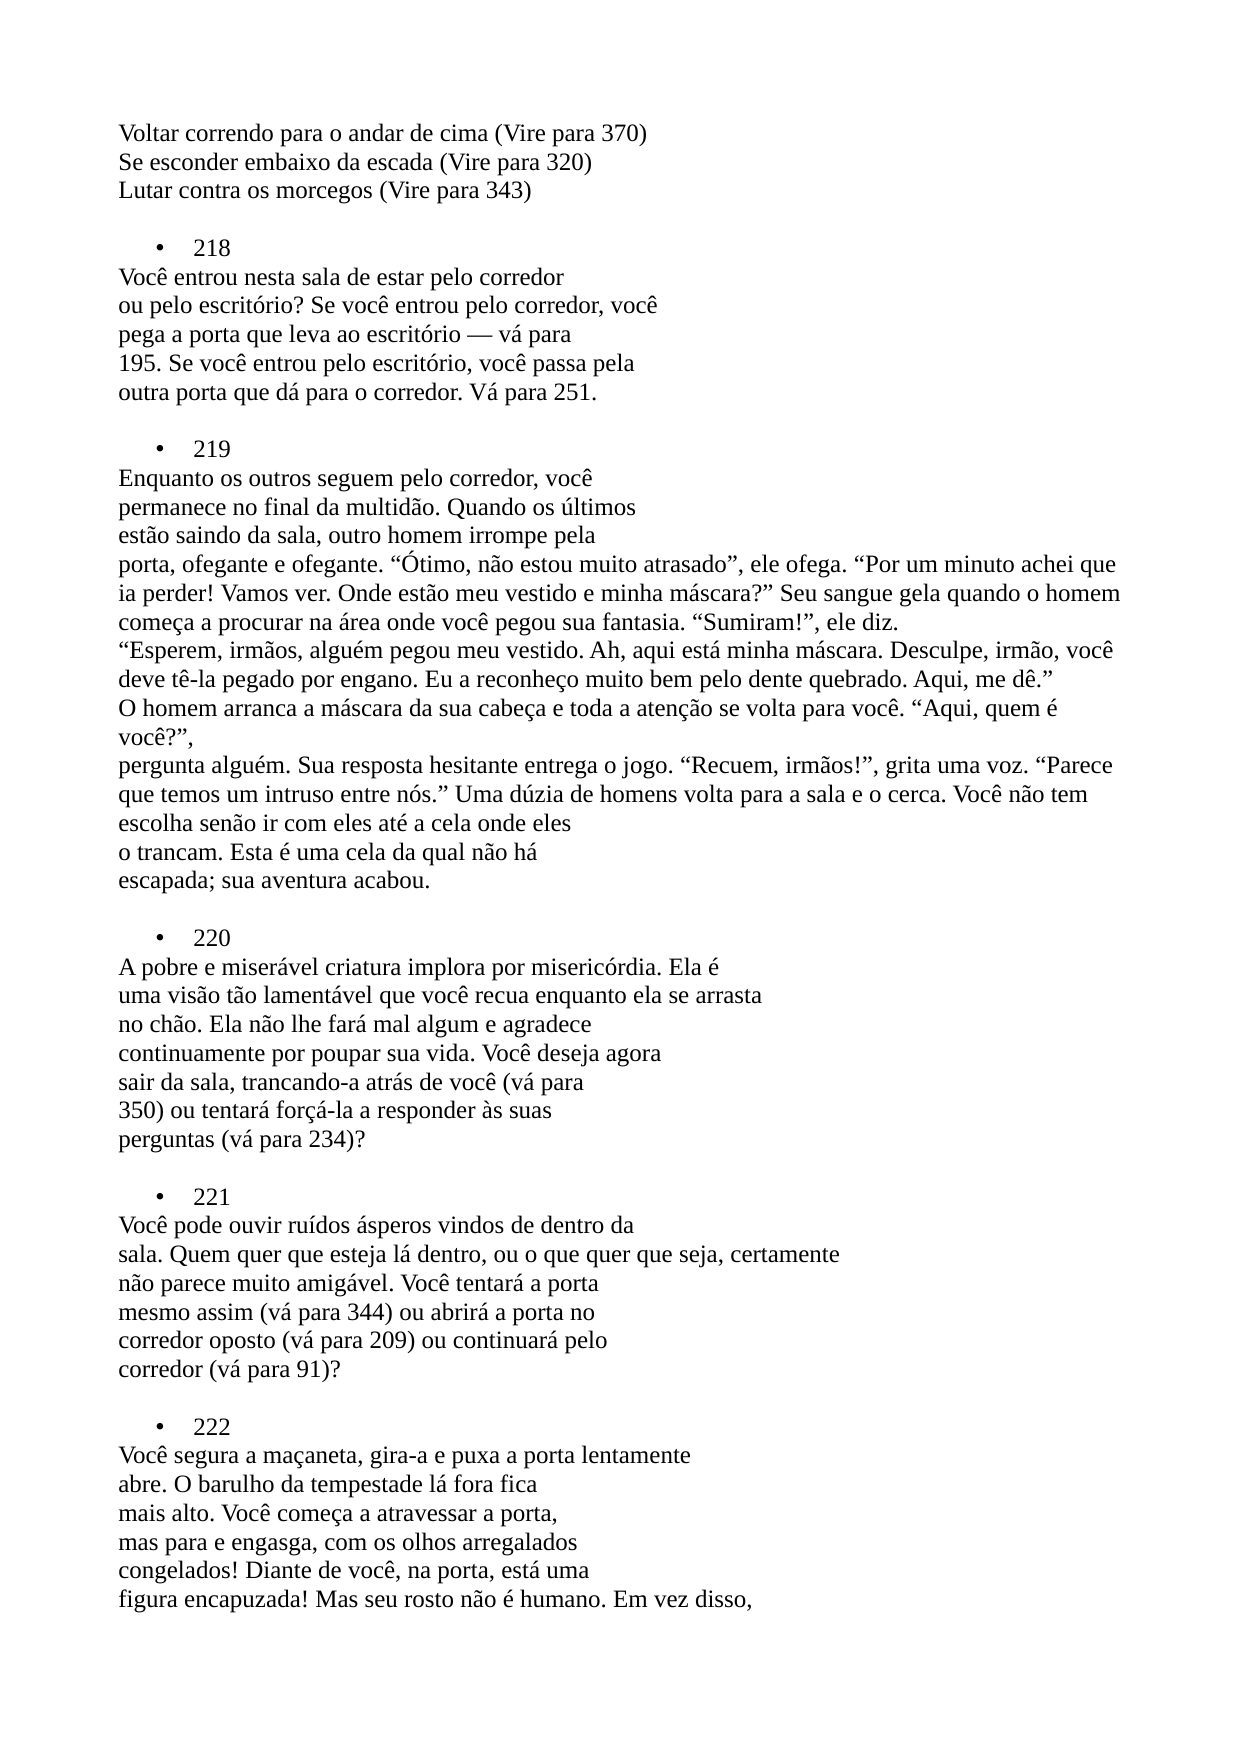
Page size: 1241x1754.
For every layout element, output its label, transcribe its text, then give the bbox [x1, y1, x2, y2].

text mais alto. Você começa a atravessar a porta, [118, 1498, 1122, 1527]
text congelados! Diante de você, na porta, está uma [118, 1556, 1122, 1584]
text ou pelo escritório? Se você entrou pelo corredor, você [118, 291, 1122, 319]
text Lutar contra os morcegos (Vire para 343) [118, 176, 1122, 204]
text continuamente por poupar sua vida. Você deseja agora [118, 1038, 1122, 1067]
text 195. Se você entrou pelo escritório, você passa pela [118, 348, 1122, 377]
text pergunta alguém. Sua resposta hesitante entrega o jogo. “Recuem, irmãos!”, grita uma voz. “Parece que temos um intruso entre nós.” Uma dúzia de homens volta para a sala e o cerca. Você não tem [118, 751, 1122, 808]
text pega a porta que leva ao escritório — vá para [118, 319, 1122, 348]
text 350) ou tentará forçá-la a responder às suas [118, 1096, 1122, 1124]
text no chão. Ela não lhe fará mal algum e agradece [118, 1009, 1122, 1038]
text permanece no final da multidão. Quando os últimos [118, 492, 1122, 521]
list 220 [156, 923, 1122, 952]
text figura encapuzada! Mas seu rosto não é humano. Em vez disso, [118, 1584, 1122, 1613]
text estão saindo da sala, outro homem irrompe pela [118, 521, 1122, 549]
text uma visão tão lamentável que você recua enquanto ela se arrasta [118, 981, 1122, 1009]
text mas para e engasga, com os olhos arregalados [118, 1527, 1122, 1556]
list 221 [156, 1182, 1122, 1211]
text A pobre e miserável criatura implora por misericórdia. Ela é [118, 952, 1122, 981]
text Se esconder embaixo da escada (Vire para 320) [118, 147, 1122, 176]
text outra porta que dá para o corredor. Vá para 251. [118, 377, 1122, 406]
text escapada; sua aventura acabou. [118, 866, 1122, 894]
list 218 [156, 233, 1122, 262]
text corredor (vá para 91)? [118, 1354, 1122, 1383]
text “Esperem, irmãos, alguém pegou meu vestido. Ah, aqui está minha máscara. Desculpe, irmão, você deve tê-la pegado por engano. Eu a reconheço muito bem pelo dente quebrado. Aqui, me dê.” [118, 636, 1122, 693]
list 219 [156, 434, 1122, 463]
text corredor oposto (vá para 209) ou continuará pelo [118, 1326, 1122, 1354]
list 222 [156, 1412, 1122, 1441]
text abre. O barulho da tempestade lá fora fica [118, 1469, 1122, 1498]
text mesmo assim (vá para 344) ou abrirá a porta no [118, 1297, 1122, 1326]
text Enquanto os outros seguem pelo corredor, você [118, 463, 1122, 492]
text Você pode ouvir ruídos ásperos vindos de dentro da [118, 1211, 1122, 1239]
text sala. Quem quer que esteja lá dentro, ou o que quer que seja, certamente [118, 1239, 1122, 1268]
text Voltar correndo para o andar de cima (Vire para 370) [118, 118, 1122, 147]
text O homem arranca a máscara da sua cabeça e toda a atenção se volta para você. “Aqui, quem é você?”, [118, 693, 1122, 751]
text não parece muito amigável. Você tentará a porta [118, 1268, 1122, 1297]
text perguntas (vá para 234)? [118, 1124, 1122, 1153]
text Você segura a maçaneta, gira-a e puxa a porta lentamente [118, 1441, 1122, 1469]
text porta, ofegante e ofegante. “Ótimo, não estou muito atrasado”, ele ofega. “Por um minuto achei que ia perder! Vamos ver. Onde estão meu vestido e minha máscara?” Seu sangue gela quando o homem começa a procurar na área onde você pegou sua fantasia. “Sumiram!”, ele diz. [118, 549, 1122, 636]
text sair da sala, trancando-a atrás de você (vá para [118, 1067, 1122, 1096]
text o trancam. Esta é uma cela da qual não há [118, 837, 1122, 866]
text Você entrou nesta sala de estar pelo corredor [118, 262, 1122, 291]
text escolha senão ir com eles até a cela onde eles [118, 808, 1122, 837]
